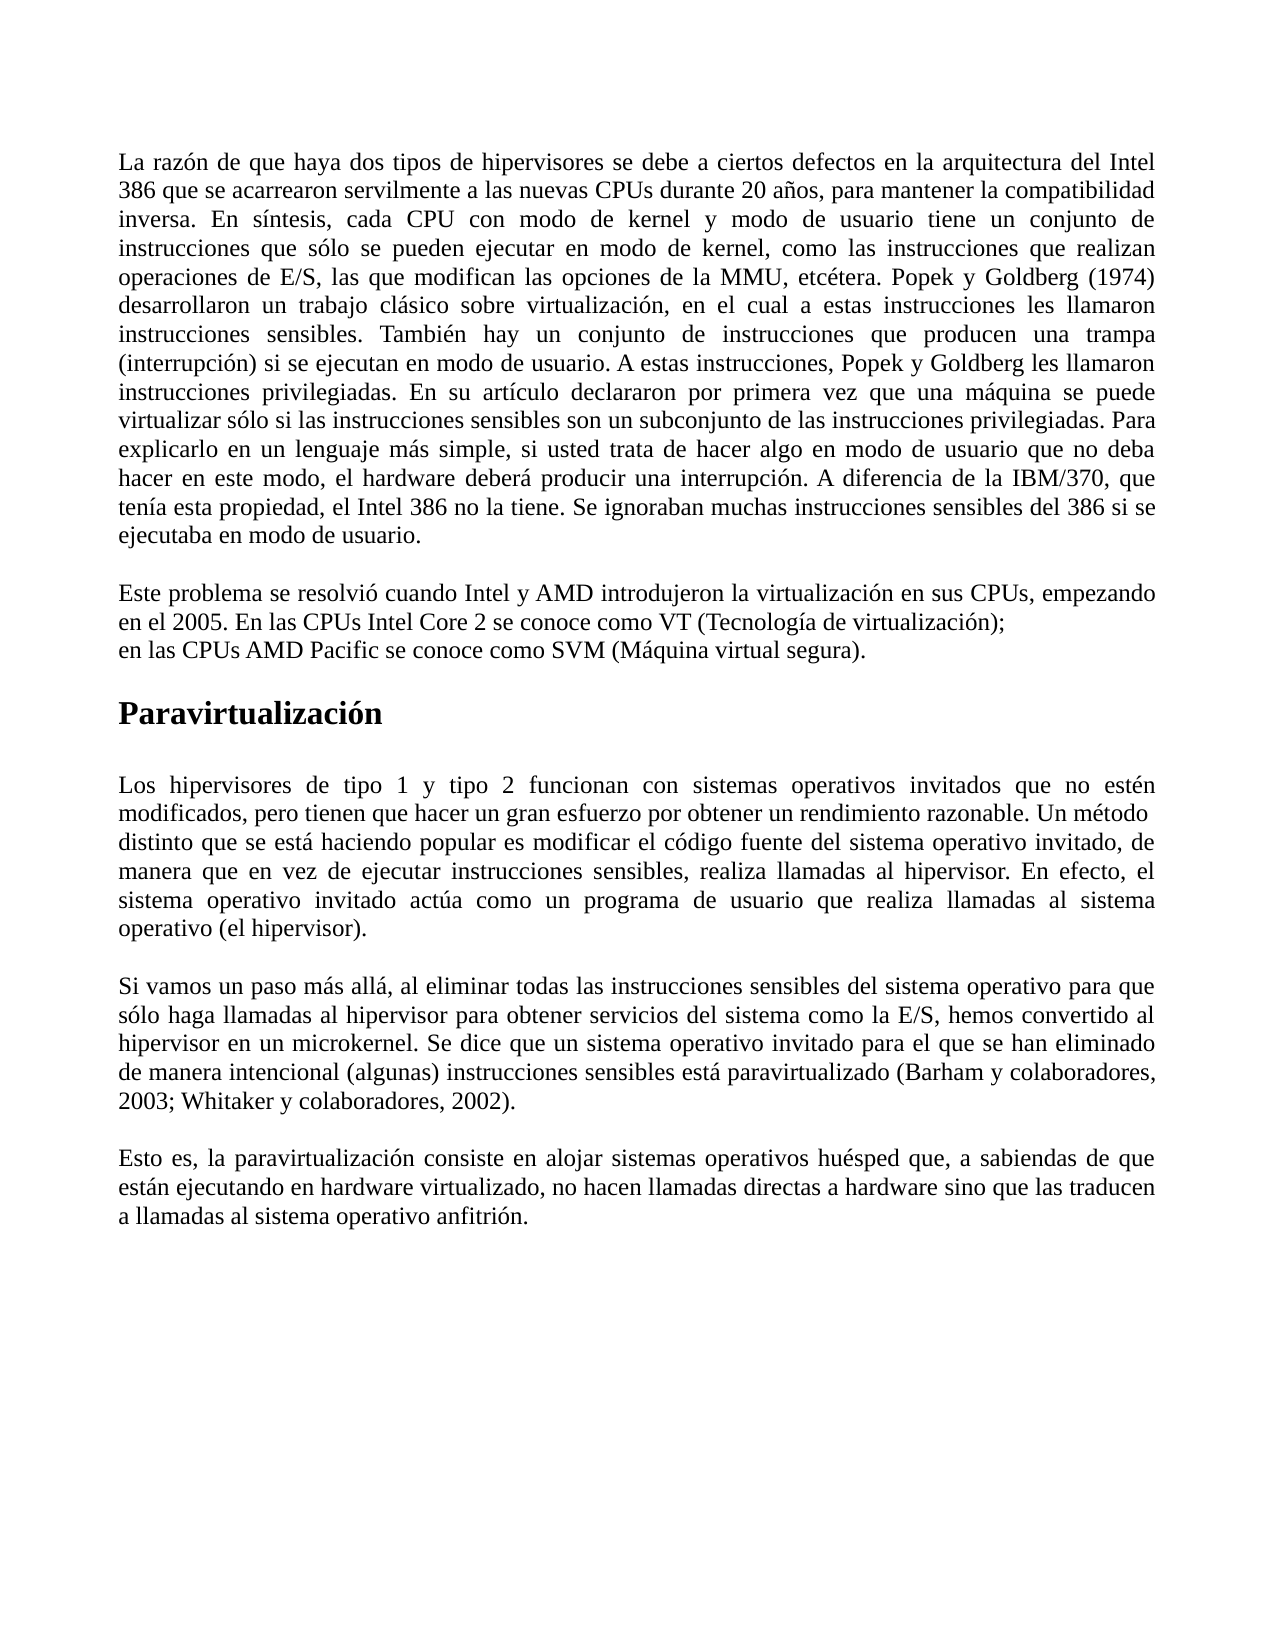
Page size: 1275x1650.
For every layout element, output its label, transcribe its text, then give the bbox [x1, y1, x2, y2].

text Paravirtualización [118, 693, 1157, 731]
text Si vamos un paso más allá, al eliminar todas las instrucciones sensibles del sistema operativo para que sólo haga llamadas al hipervisor para obtener servicios del sistema como la E/S, hemos convertido al hipervisor en un microkernel. Se dice que un sistema operativo invitado para el que se han eliminado de manera intencional (algunas) instrucciones sensibles está paravirtualizado (Barham y colaboradores, 2003; Whitaker y colaboradores, 2002). [118, 971, 1157, 1115]
text distinto que se está haciendo popular es modificar el código fuente del sistema operativo invitado, de manera que en vez de ejecutar instrucciones sensibles, realiza llamadas al hipervisor. En efecto, el sistema operativo invitado actúa como un programa de usuario que realiza llamadas al sistema operativo (el hipervisor). [118, 827, 1157, 942]
text Esto es, la paravirtualización consiste en alojar sistemas operativos huésped que, a sabiendas de que están ejecutando en hardware virtualizado, no hacen llamadas directas a hardware sino que las traducen a llamadas al sistema operativo anfitrión. [118, 1143, 1157, 1230]
text Los hipervisores de tipo 1 y tipo 2 funcionan con sistemas operativos invitados que no estén modificados, pero tienen que hacer un gran esfuerzo por obtener un rendimiento razonable. Un método [118, 770, 1157, 827]
text La razón de que haya dos tipos de hipervisores se debe a ciertos defectos en la arquitectura del Intel 386 que se acarrearon servilmente a las nuevas CPUs durante 20 años, para mantener la compatibilidad inversa. En síntesis, cada CPU con modo de kernel y modo de usuario tiene un conjunto de instrucciones que sólo se pueden ejecutar en modo de kernel, como las instrucciones que realizan operaciones de E/S, las que modifican las opciones de la MMU, etcétera. Popek y Goldberg (1974) desarrollaron un trabajo clásico sobre virtualización, en el cual a estas instrucciones les llamaron instrucciones sensibles. También hay un conjunto de instrucciones que producen una trampa (interrupción) si se ejecutan en modo de usuario. A estas instrucciones, Popek y Goldberg les llamaron instrucciones privilegiadas. En su artículo declararon por primera vez que una máquina se puede virtualizar sólo si las instrucciones sensibles son un subconjunto de las instrucciones privilegiadas. Para explicarlo en un lenguaje más simple, si usted trata de hacer algo en modo de usuario que no deba hacer en este modo, el hardware deberá producir una interrupción. A diferencia de la IBM/370, que tenía esta propiedad, el Intel 386 no la tiene. Se ignoraban muchas instrucciones sensibles del 386 si se ejecutaba en modo de usuario. [118, 147, 1157, 549]
text en las CPUs AMD Pacific se conoce como SVM (Máquina virtual segura). [118, 636, 1157, 664]
text Este problema se resolvió cuando Intel y AMD introdujeron la virtualización en sus CPUs, empezando en el 2005. En las CPUs Intel Core 2 se conoce como VT (Tecnología de virtualización); [118, 578, 1157, 636]
